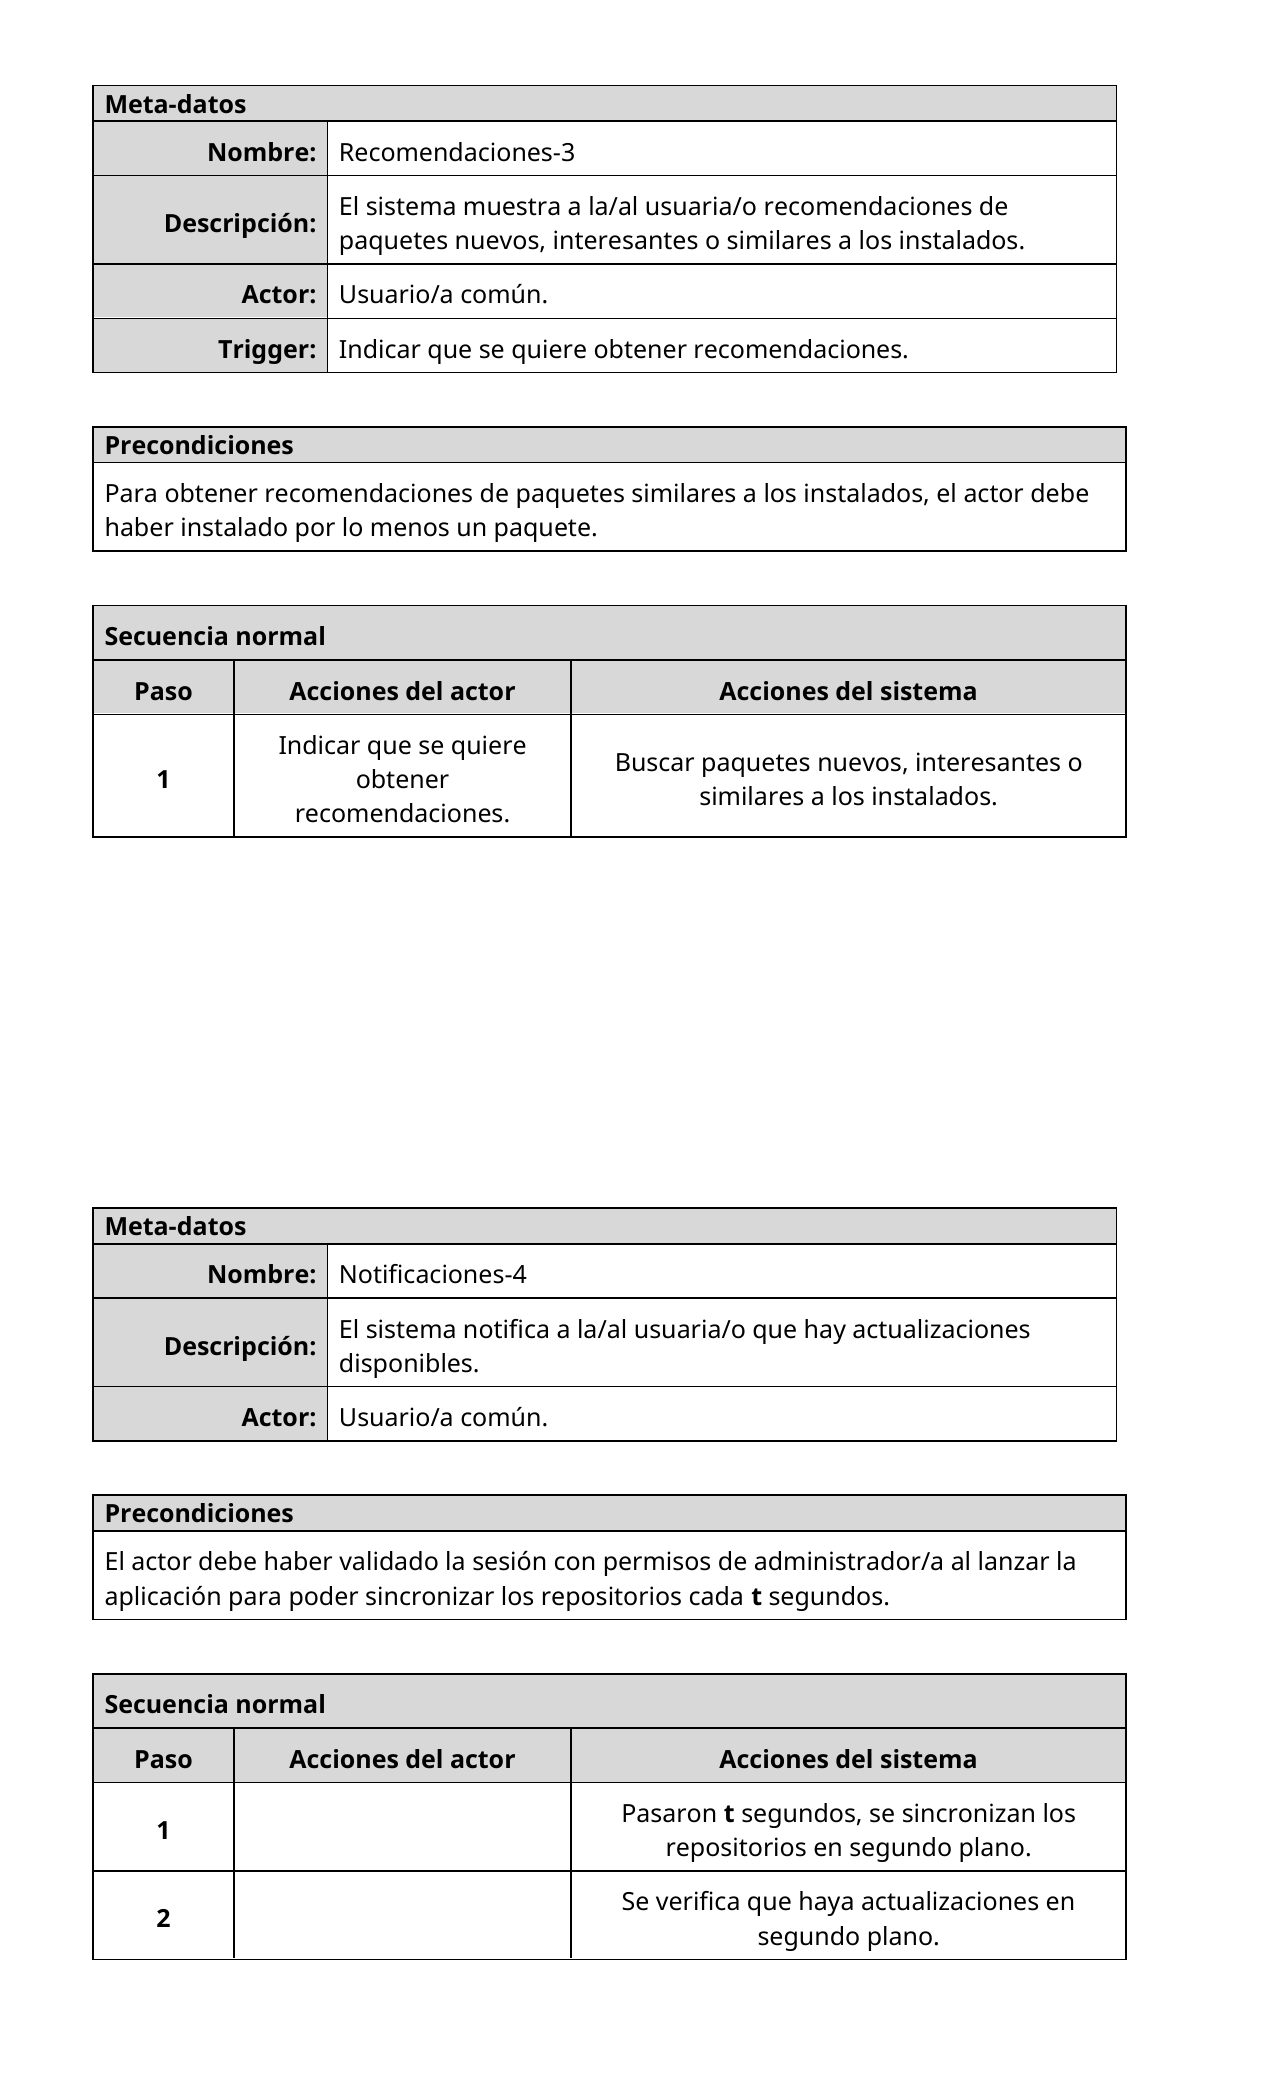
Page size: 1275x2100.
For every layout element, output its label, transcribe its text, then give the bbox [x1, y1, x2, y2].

table_cell El actor debe haber validado la sesión con permisos de administrador/a al lanzar la aplicación para poder sincronizar los repositorios cada t segundos. [94, 1532, 1125, 1618]
table_cell [235, 1872, 570, 1958]
table_cell 2 [94, 1872, 233, 1958]
table_cell Notificaciones-4 [328, 1245, 1116, 1297]
table_cell Usuario/a común. [328, 1387, 1116, 1440]
table_cell Pasaron t segundos, se sincronizan los repositorios en segundo plano. [572, 1783, 1125, 1870]
table_cell Descripción: [94, 176, 327, 263]
table_cell [235, 1783, 570, 1870]
table_cell Para obtener recomendaciones de paquetes similares a los instalados, el actor debe haber instalado por lo menos un paquete. [94, 463, 1125, 550]
table_cell El sistema muestra a la/al usuaria/o recomendaciones de paquetes nuevos, interesantes o similares a los instalados. [328, 176, 1116, 263]
table_cell Descripción: [94, 1299, 327, 1386]
table_cell Actor: [94, 265, 327, 317]
table_cell Paso [94, 1729, 233, 1782]
table_cell Indicar que se quiere obtener recomendaciones. [328, 319, 1116, 372]
table_header Precondiciones [94, 1496, 1125, 1530]
table_cell El sistema notifica a la/al usuaria/o que hay actualizaciones disponibles. [328, 1299, 1116, 1386]
table_header Precondiciones [94, 428, 1125, 462]
table_header Meta-datos [94, 1209, 1116, 1243]
table_cell Trigger: [94, 319, 327, 372]
table_cell Indicar que se quiere obtener recomendaciones. [235, 715, 570, 836]
table_header Secuencia normal [94, 1675, 1125, 1727]
table_header Meta-datos [94, 86, 1116, 120]
table_cell Actor: [94, 1387, 327, 1440]
table_header Secuencia normal [94, 606, 1125, 659]
table_cell Recomendaciones-3 [328, 122, 1116, 175]
table_cell Paso [94, 661, 233, 713]
table_cell Acciones del actor [235, 661, 570, 713]
table_cell Acciones del sistema [572, 1729, 1125, 1782]
table_cell Nombre: [94, 1245, 327, 1297]
table_cell Se verifica que haya actualizaciones en segundo plano. [572, 1872, 1125, 1958]
table_cell 1 [94, 715, 233, 836]
table_cell Buscar paquetes nuevos, interesantes o similares a los instalados. [572, 715, 1125, 836]
table_cell Acciones del sistema [572, 661, 1125, 713]
table_cell Nombre: [94, 122, 327, 175]
table_cell 1 [94, 1783, 233, 1870]
table_cell Acciones del actor [235, 1729, 570, 1782]
table_cell Usuario/a común. [328, 265, 1116, 317]
